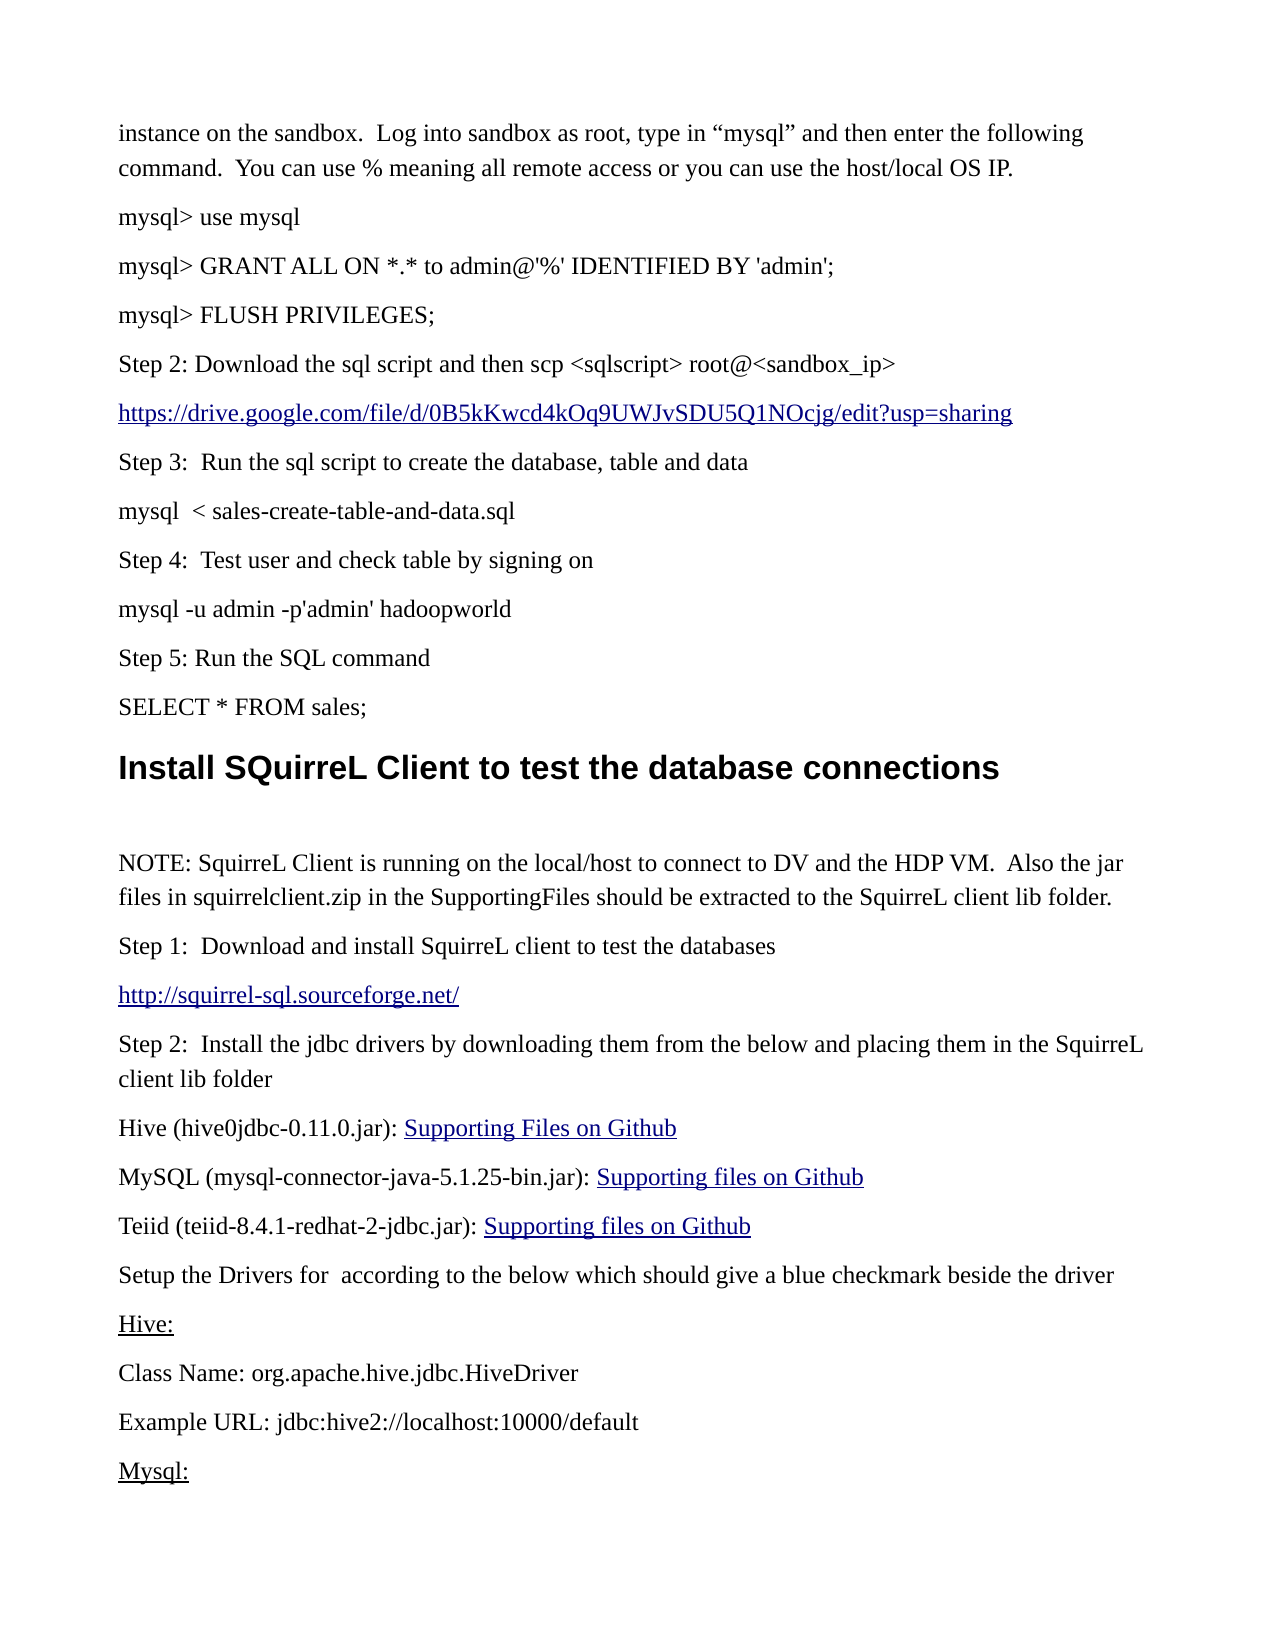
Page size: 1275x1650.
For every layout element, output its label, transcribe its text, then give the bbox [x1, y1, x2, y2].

text Class Name: org.apache.hive.jdbc.HiveDriver [118, 1358, 1157, 1387]
text Step 2: Install the jdbc drivers by downloading them from the below and placing them in the SquirreL client lib folder [118, 1029, 1157, 1093]
text mysql> FLUSH PRIVILEGES; [118, 300, 1157, 328]
text mysql < sales-create-table-and-data.sql [118, 496, 1157, 525]
text mysql> GRANT ALL ON *.* to admin@'%' IDENTIFIED BY 'admin'; [118, 251, 1157, 279]
text Teiid (teiid-8.4.1-redhat-2-jdbc.jar): Supporting files on Github [118, 1211, 1157, 1240]
text https://drive.google.com/file/d/0B5kKwcd4kOq9UWJvSDU5Q1NOcjg/edit?usp=sharing [118, 398, 1157, 427]
text NOTE: SquirreL Client is running on the local/host to connect to DV and the HDP VM. Also the jar files in squirrelclient.zip in the SupportingFiles should be extracted to the SquirreL client lib folder. [118, 848, 1157, 911]
text Mysql: [118, 1456, 1157, 1485]
text SELECT * FROM sales; [118, 692, 1157, 721]
text Step 1: Download and install SquirreL client to test the databases [118, 931, 1157, 960]
text instance on the sandbox. Log into sandbox as root, type in “mysql” and then enter the following command. You can use % meaning all remote access or you can use the host/local OS IP. [118, 118, 1157, 181]
text Step 4: Test user and check table by signing on [118, 545, 1157, 574]
subtitle Install SQuirreL Client to test the database connections [118, 748, 1157, 786]
text Hive: [118, 1309, 1157, 1338]
text mysql -u admin -p'admin' hadoopworld [118, 594, 1157, 623]
text Hive (hive0jdbc-0.11.0.jar): Supporting Files on Github [118, 1113, 1157, 1142]
text Step 3: Run the sql script to create the database, table and data [118, 447, 1157, 476]
text MySQL (mysql-connector-java-5.1.25-bin.jar): Supporting files on Github [118, 1162, 1157, 1191]
text http://squirrel-sql.sourceforge.net/ [118, 980, 1157, 1009]
text Example URL: jdbc:hive2://localhost:10000/default [118, 1407, 1157, 1436]
text mysql> use mysql [118, 202, 1157, 230]
text Setup the Drivers for according to the below which should give a blue checkmark beside the driver [118, 1260, 1157, 1289]
text Step 2: Download the sql script and then scp <sqlscript> root@<sandbox_ip> [118, 349, 1157, 378]
text Step 5: Run the SQL command [118, 643, 1157, 672]
